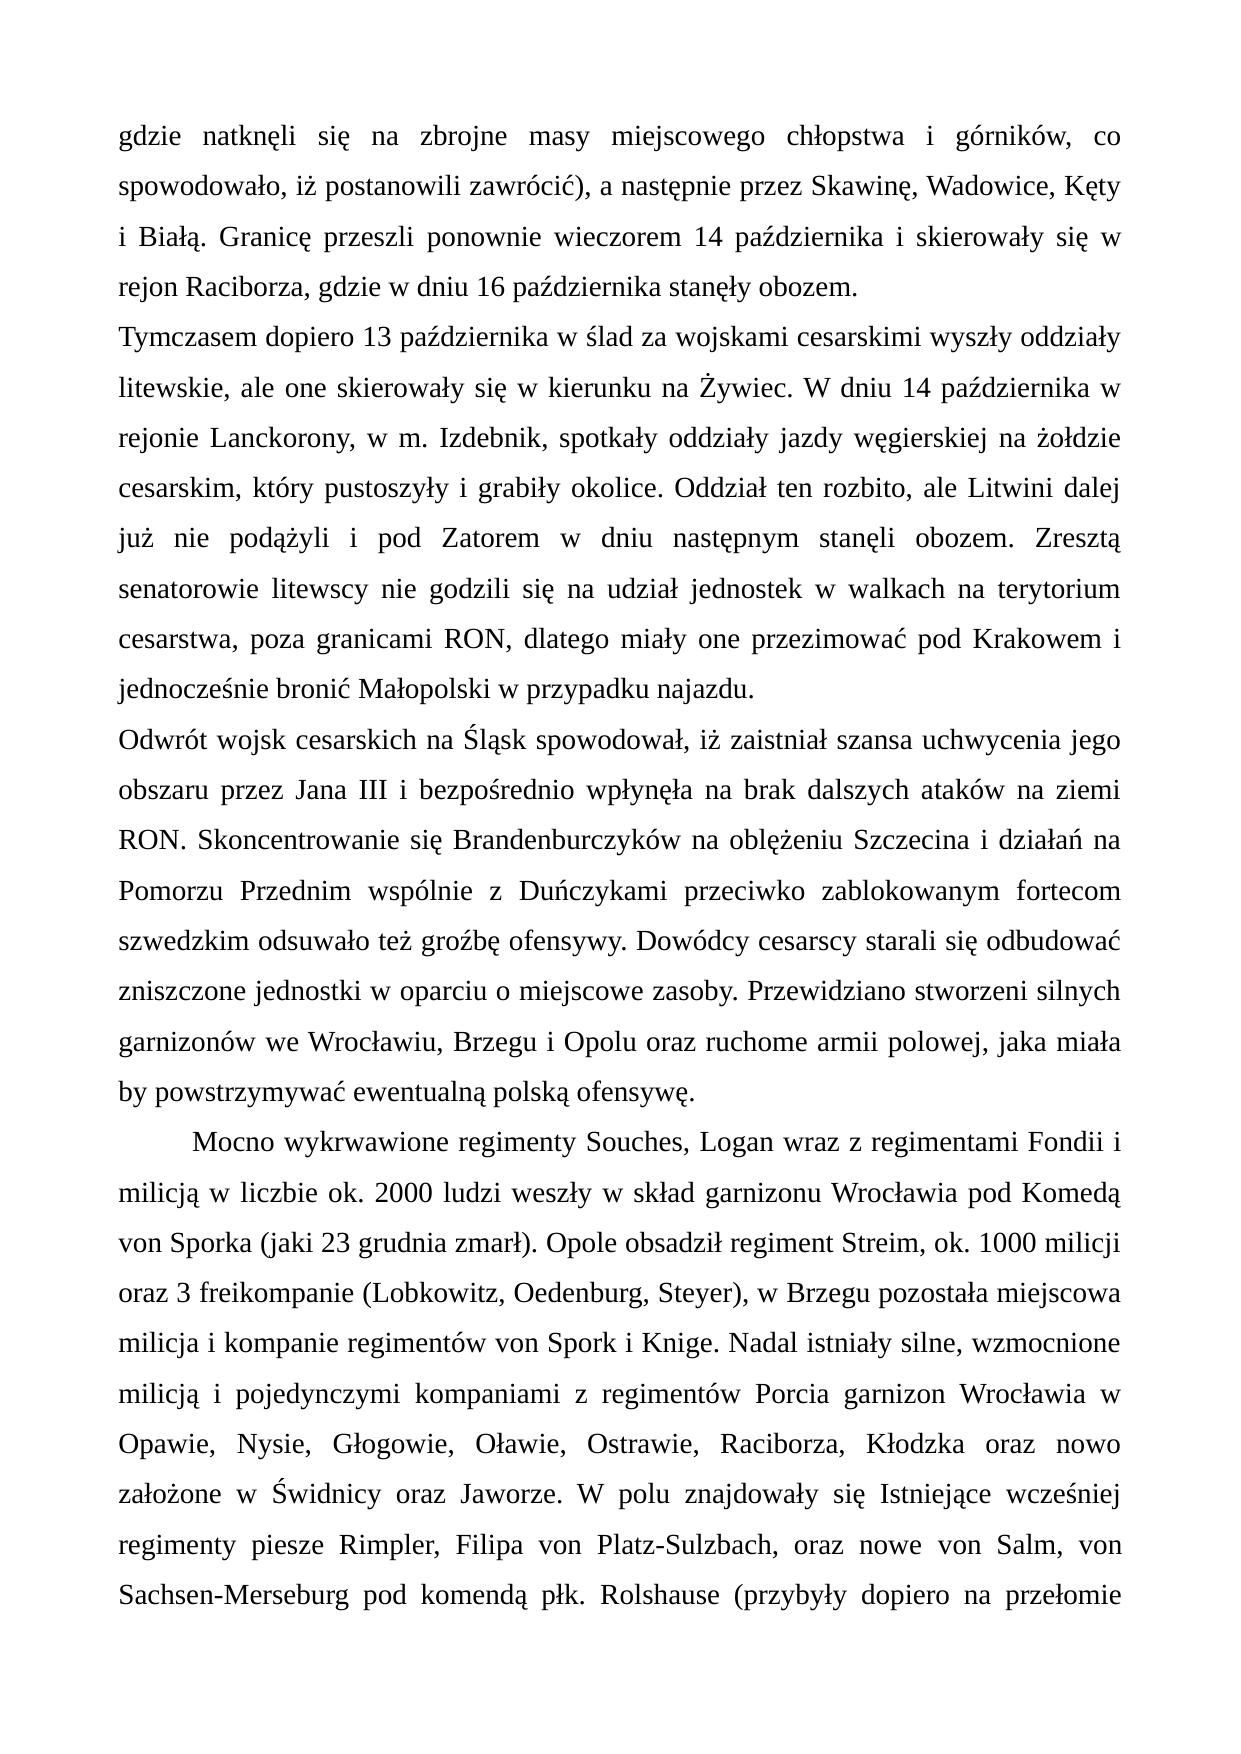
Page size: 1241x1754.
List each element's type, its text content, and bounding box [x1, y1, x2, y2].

text Tymczasem dopiero 13 października w ślad za wojskami cesarskimi wyszły oddziały litewskie, ale one skierowały się w kierunku na Żywiec. W dniu 14 października w rejonie Lanckorony, w m. Izdebnik, spotkały oddziały jazdy węgierskiej na żołdzie cesarskim, który pustoszyły i grabiły okolice. Oddział ten rozbito, ale Litwini dalej już nie podążyli i pod Zatorem w dniu następnym stanęli obozem. Zresztą senatorowie litewscy nie godzili się na udział jednostek w walkach na terytorium cesarstwa, poza granicami RON, dlatego miały one przezimować pod Krakowem i jednocześnie bronić Małopolski w przypadku najazdu. [118, 319, 1122, 705]
text Mocno wykrwawione regimenty Souches, Logan wraz z regimentami Fondii i milicją w liczbie ok. 2000 ludzi weszły w skład garnizonu Wrocławia pod Komedą von Sporka (jaki 23 grudnia zmarł). Opole obsadził regiment Streim, ok. 1000 milicji oraz 3 freikompanie (Lobkowitz, Oedenburg, Steyer), w Brzegu pozostała miejscowa milicja i kompanie regimentów von Spork i Knige. Nadal istniały silne, wzmocnione milicją i pojedynczymi kompaniami z regimentów Porcia garnizon Wrocławia w Opawie, Nysie, Głogowie, Oławie, Ostrawie, Raciborza, Kłodzka oraz nowo założone w Świdnicy oraz Jaworze. W polu znajdowały się Istniejące wcześniej regimenty piesze Rimpler, Filipa von Platz-Sulzbach, oraz nowe von Salm, von Sachsen-Merseburg pod komendą płk. Rolshause (przybyły dopiero na przełomie [118, 1124, 1122, 1611]
text gdzie natknęli się na zbrojne masy miejscowego chłopstwa i górników, co spowodowało, iż postanowili zawrócić), a następnie przez Skawinę, Wadowice, Kęty i Białą. Granicę przeszli ponownie wieczorem 14 października i skierowały się w rejon Raciborza, gdzie w dniu 16 października stanęły obozem. [118, 118, 1122, 303]
text Odwrót wojsk cesarskich na Śląsk spowodował, iż zaistniał szansa uchwycenia jego obszaru przez Jana III i bezpośrednio wpłynęła na brak dalszych ataków na ziemi RON. Skoncentrowanie się Brandenburczyków na oblężeniu Szczecina i działań na Pomorzu Przednim wspólnie z Duńczykami przeciwko zablokowanym fortecom szwedzkim odsuwało też groźbę ofensywy. Dowódcy cesarscy starali się odbudować zniszczone jednostki w oparciu o miejscowe zasoby. Przewidziano stworzeni silnych garnizonów we Wrocławiu, Brzegu i Opolu oraz ruchome armii polowej, jaka miała by powstrzymywać ewentualną polską ofensywę. [118, 722, 1122, 1108]
